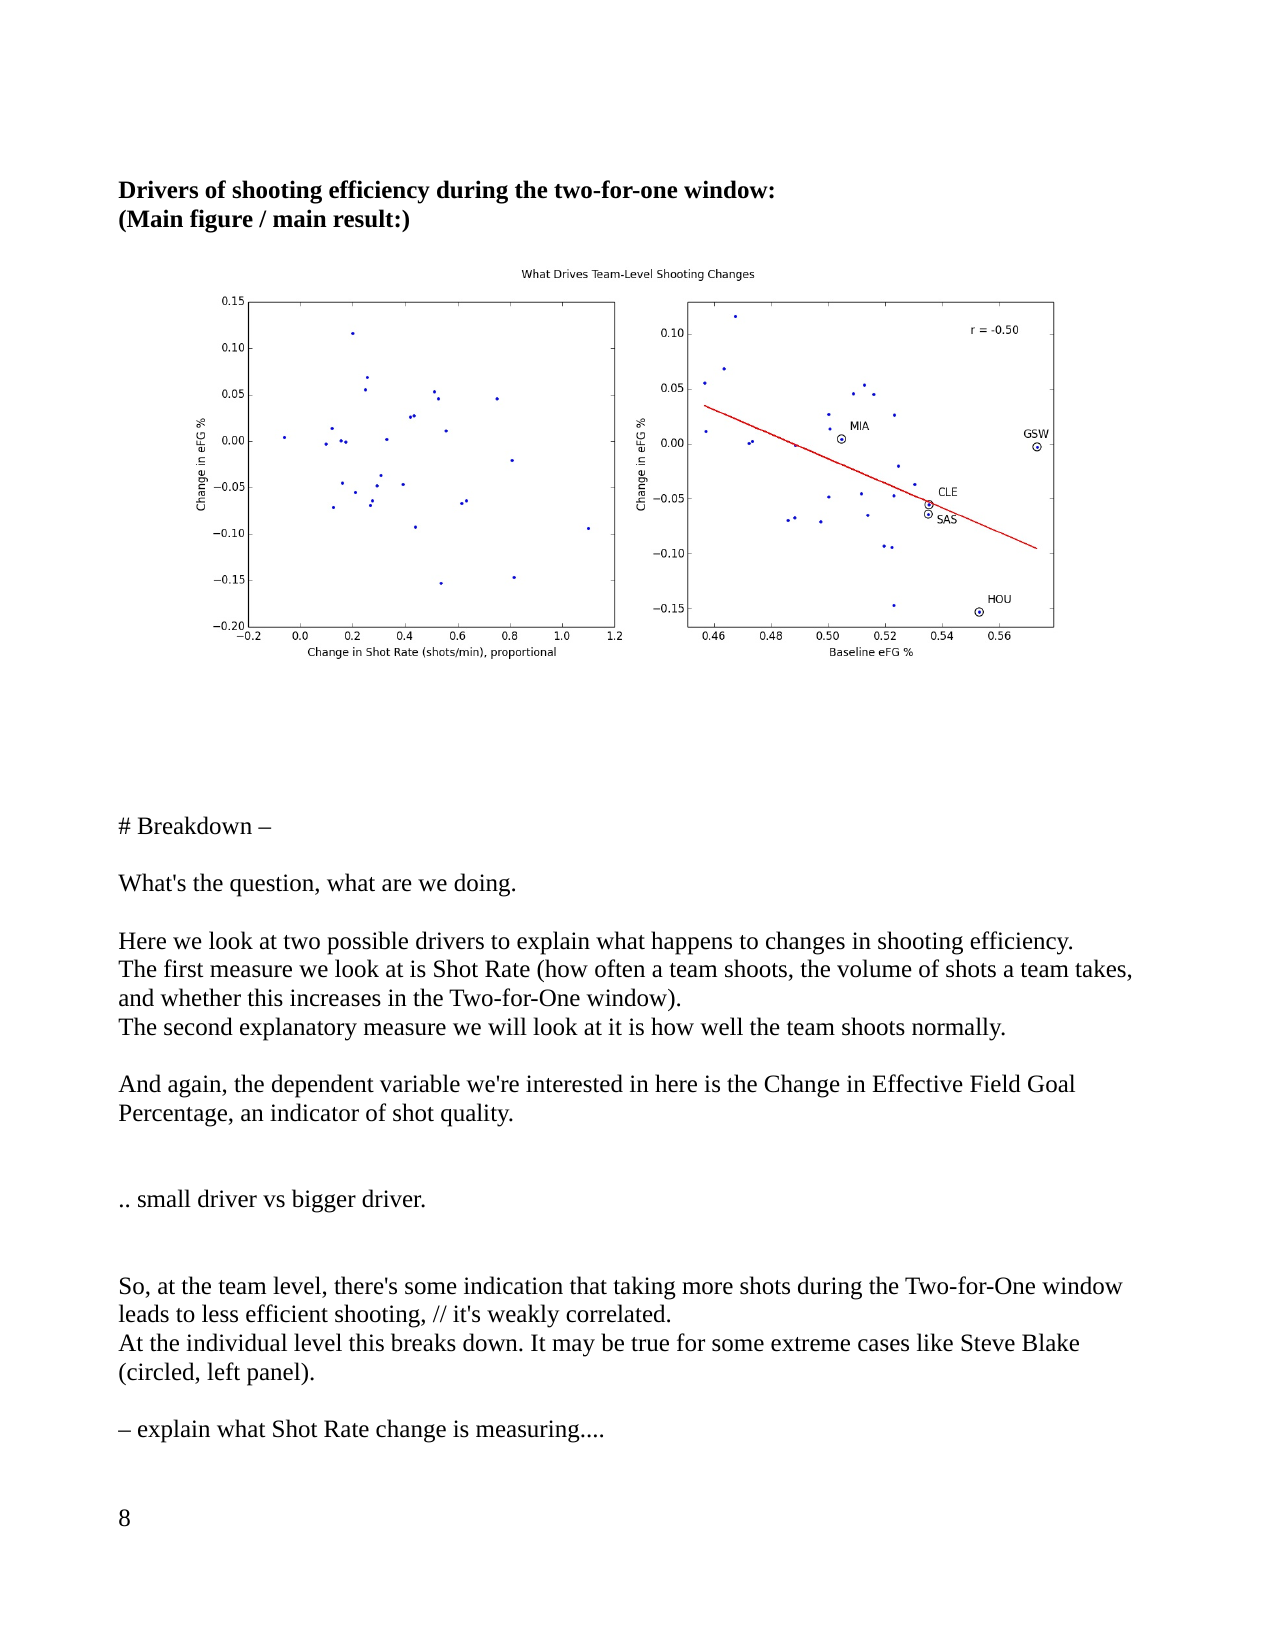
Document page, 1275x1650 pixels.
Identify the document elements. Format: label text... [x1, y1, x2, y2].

text The second explanatory measure we will look at it is how well the team shoots normally. [118, 1012, 1157, 1041]
text Drivers of shooting efficiency during the two-for-one window: [118, 176, 1157, 204]
text At the individual level this breaks down. It may be true for some extreme cases like Steve Blake (circled, left panel). [118, 1328, 1157, 1386]
text What's the question, what are we doing. [118, 868, 1157, 897]
text # Breakdown – [118, 811, 1157, 839]
text – explain what Shot Rate change is measuring.... [118, 1414, 1157, 1443]
picture [118, 261, 1157, 667]
text And again, the dependent variable we're interested in here is the Change in Effective Field Goal Percentage, an indicator of shot quality. [118, 1069, 1157, 1127]
text So, at the team level, there's some indication that taking more shots during the Two-for-One window leads to less efficient shooting, // it's weakly correlated. [118, 1271, 1157, 1328]
text .. small driver vs bigger driver. [118, 1184, 1157, 1213]
text The first measure we look at is Shot Rate (how often a team shoots, the volume of shots a team takes, and whether this increases in the Two-for-One window). [118, 954, 1157, 1012]
text (Main figure / main result:) [118, 204, 1157, 233]
text Here we look at two possible drivers to explain what happens to changes in shooting efficiency. [118, 926, 1157, 954]
